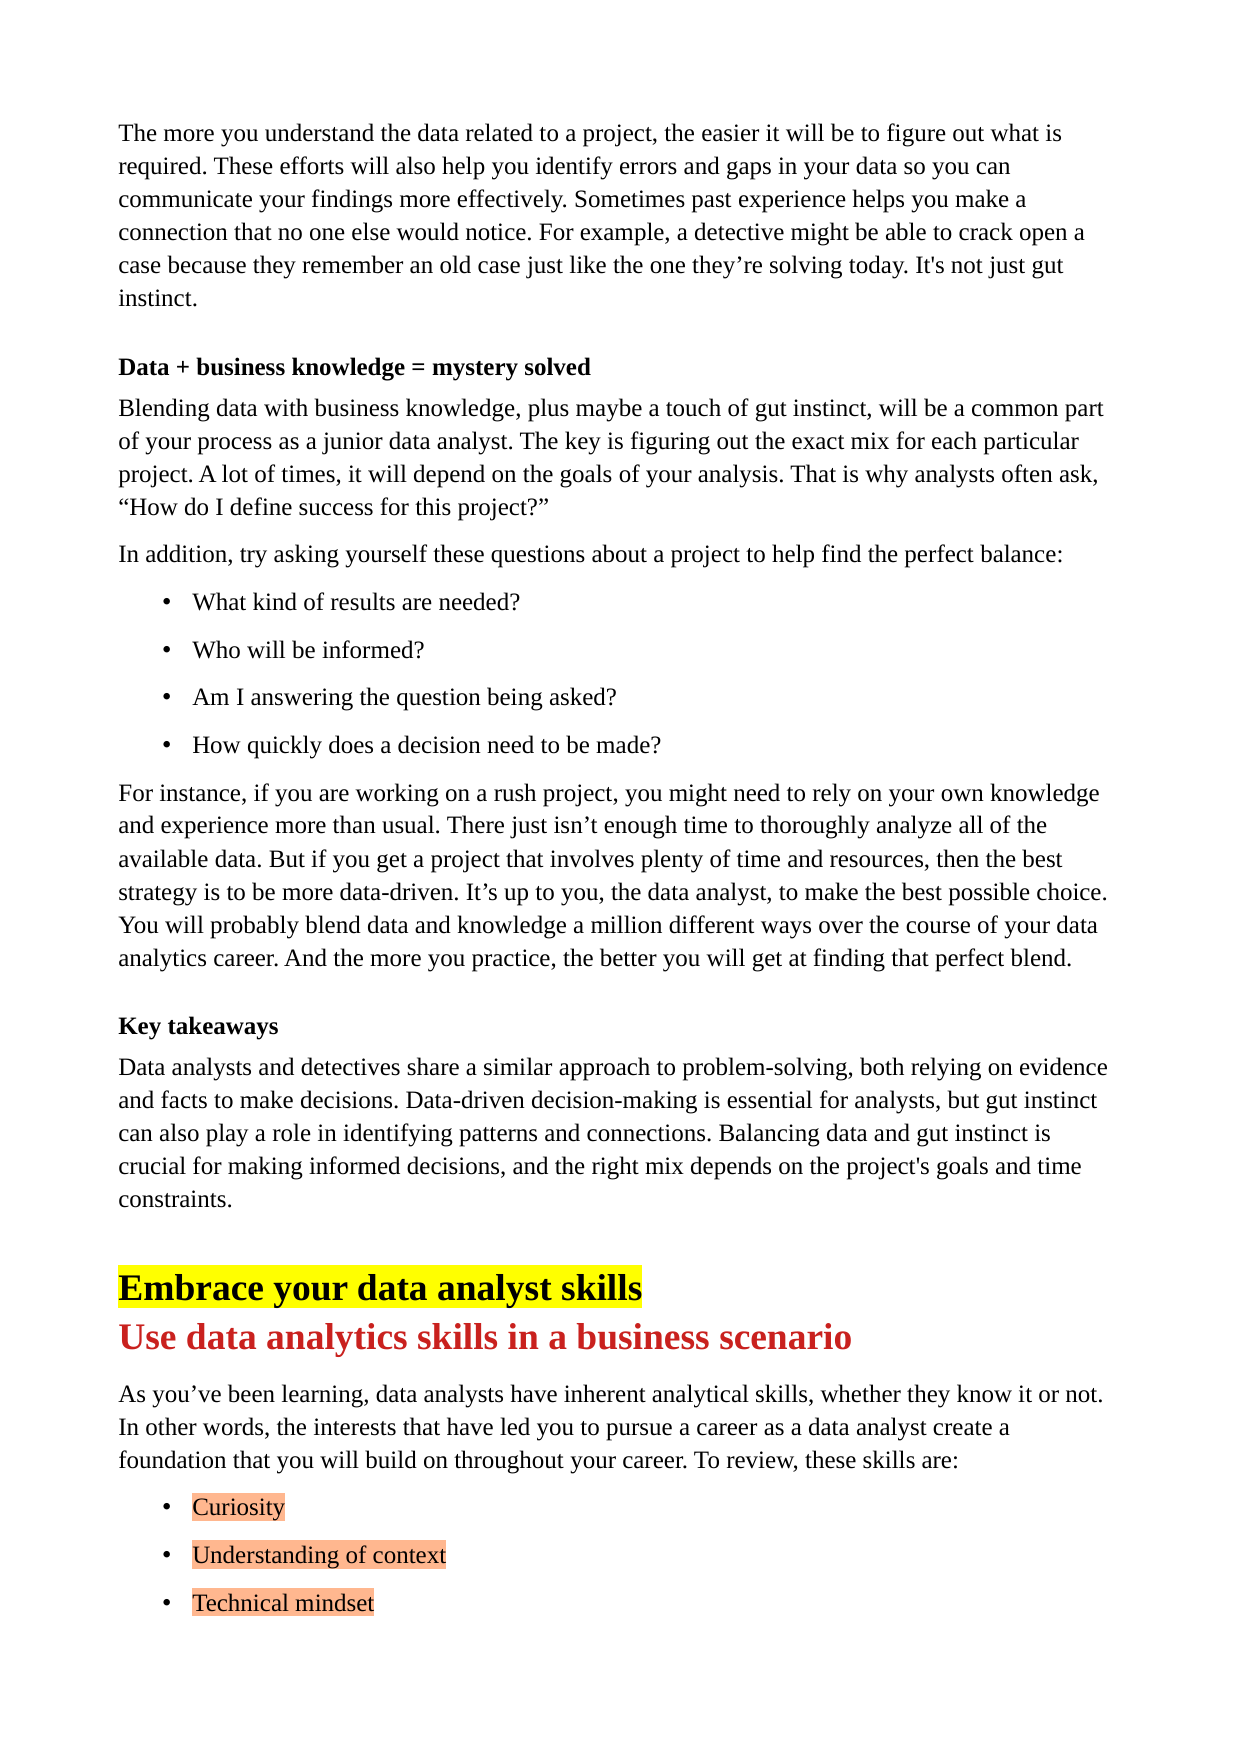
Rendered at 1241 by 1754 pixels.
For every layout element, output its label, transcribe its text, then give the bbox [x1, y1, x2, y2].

list Technical mindset [162, 1588, 1122, 1616]
text Data analysts and detectives share a similar approach to problem-solving, both relying on evidence and facts to make decisions. Data-driven decision-making is essential for analysts, but gut instinct can also play a role in identifying patterns and connections. Balancing data and gut instinct is crucial for making informed decisions, and the right mix depends on the project's goals and time constraints. [118, 1052, 1122, 1246]
text For instance, if you are working on a rush project, you might need to rely on your own knowledge and experience more than usual. There just isn’t enough time to thoroughly analyze all of the available data. But if you get a project that involves plenty of time and resources, then the best strategy is to be more data-driven. It’s up to you, the data analyst, to make the best possible choice. You will probably blend data and knowledge a million different ways over the course of your data analytics career. And the more you practice, the better you will get at finding that perfect blend. [118, 778, 1122, 971]
list Understanding of context [162, 1540, 1122, 1569]
list Curiosity [162, 1492, 1122, 1521]
text In addition, try asking yourself these questions about a project to help find the perfect balance: [118, 539, 1122, 568]
text The more you understand the data related to a project, the easier it will be to figure out what is required. These efforts will also help you identify errors and gaps in your data so you can communicate your findings more effectively. Sometimes past experience helps you make a connection that no one else would notice. For example, a detective might be able to crack open a case because they remember an old case just like the one they’re solving today. It's not just gut instinct. [118, 118, 1122, 312]
list What kind of results are needed? [162, 587, 1122, 616]
subtitle Key takeaways [118, 1011, 1122, 1040]
text Blending data with business knowledge, plus maybe a touch of gut instinct, will be a common part of your process as a junior data analyst. The key is figuring out the exact mix for each particular project. A lot of times, it will depend on the goals of your analysis. That is why analysts often ask, “How do I define success for this project?” [118, 393, 1122, 521]
subtitle Data + business knowledge = mystery solved [118, 352, 1122, 380]
list Am I answering the question being asked? [162, 682, 1122, 711]
text As you’ve been learning, data analysts have inherent analytical skills, whether they know it or not. In other words, the interests that have led you to pursue a career as a data analyst create a foundation that you will build on throughout your career. To review, these skills are: [118, 1379, 1122, 1474]
list How quickly does a decision need to be made? [162, 730, 1122, 759]
list Who will be informed? [162, 635, 1122, 663]
text Embrace your data analyst skills Use data analytics skills in a business scenario [118, 1265, 1122, 1358]
